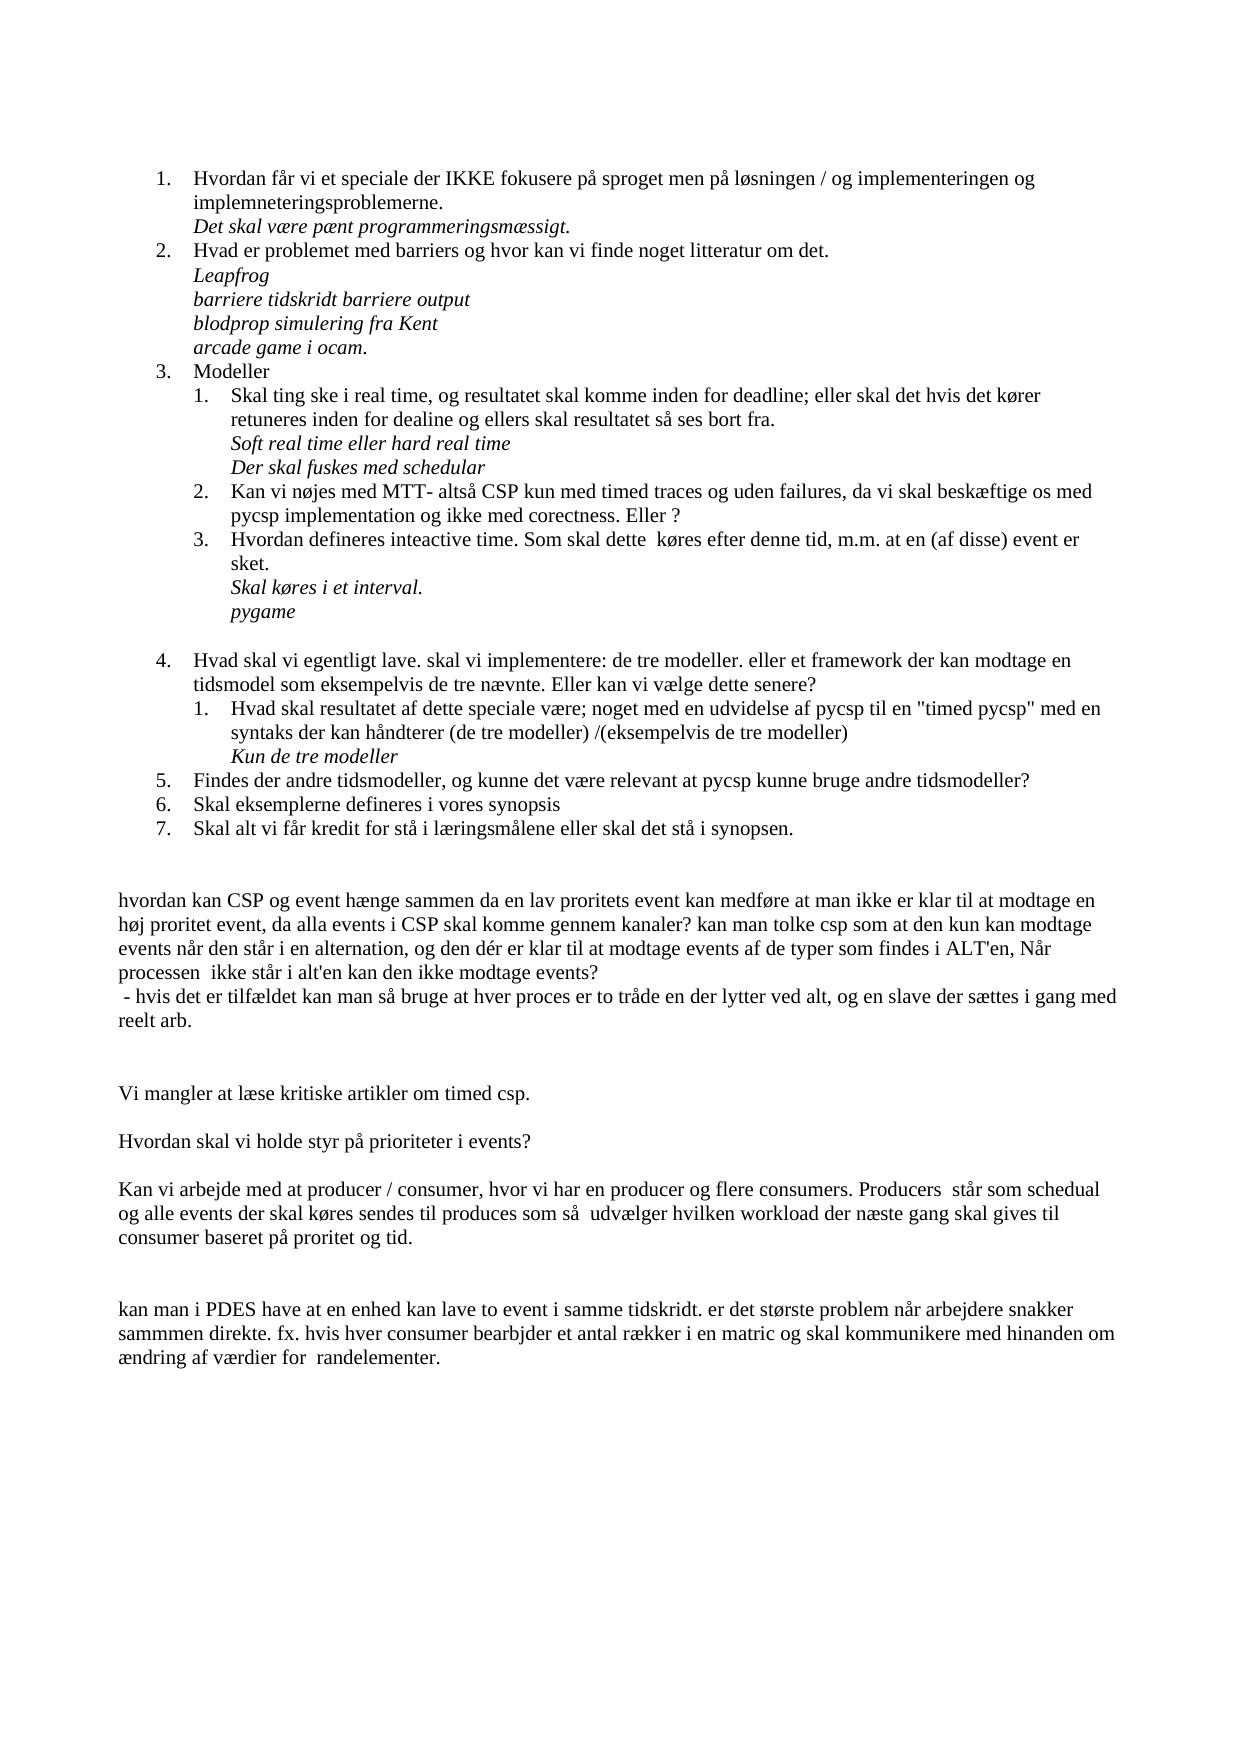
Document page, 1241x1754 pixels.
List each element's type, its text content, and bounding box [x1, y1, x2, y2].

list Hvad skal vi egentligt lave. skal vi implementere: de tre modeller. eller et framework der kan modtage en tidsmodel som eksempelvis de tre nævnte. Eller kan vi vælge dette senere? [156, 647, 1122, 696]
text Kan vi arbejde med at producer / consumer, hvor vi har en producer og flere consumers. Producers står som schedual og alle events der skal køres sendes til produces som så udvælger hvilken workload der næste gang skal gives til consumer baseret på proritet og tid. [118, 1177, 1122, 1249]
list barriere tidskridt barriere output blodprop simulering fra Kent arcade game i ocam. [156, 287, 1122, 359]
text - hvis det er tilfældet kan man så bruge at hver proces er to tråde en der lytter ved alt, og en slave der sættes i gang med reelt arb. [118, 984, 1122, 1032]
text kan man i PDES have at en enhed kan lave to event i samme tidskridt. er det største problem når arbejdere snakker sammmen direkte. fx. hvis hver consumer bearbjder et antal rækker i en matric og skal kommunikere med hinanden om ændring af værdier for randelementer. [118, 1297, 1122, 1369]
text Vi mangler at læse kritiske artikler om timed csp. [118, 1081, 1122, 1105]
list Skal alt vi får kredit for stå i læringsmålene eller skal det stå i synopsen. [156, 816, 1122, 840]
list Skal ting ske i real time, og resultatet skal komme inden for deadline; eller skal det hvis det kører retuneres inden for dealine og ellers skal resultatet så ses bort fra. Soft real time eller hard real time Der skal fuskes med schedular [193, 383, 1122, 479]
list Hvordan får vi et speciale der IKKE fokusere på sproget men på løsningen / og implementeringen og implemneteringsproblemerne. Det skal være pænt programmeringsmæssigt. [156, 166, 1122, 238]
list Kan vi nøjes med MTT- altså CSP kun med timed traces og uden failures, da vi skal beskæftige os med pycsp implementation og ikke med corectness. Eller ? [193, 479, 1122, 527]
list Hvordan defineres inteactive time. Som skal dette køres efter denne tid, m.m. at en (af disse) event er sket. Skal køres i et interval. pygame [193, 527, 1122, 647]
text hvordan kan CSP og event hænge sammen da en lav proritets event kan medføre at man ikke er klar til at modtage en høj proritet event, da alla events i CSP skal komme gennem kanaler? kan man tolke csp som at den kun kan modtage events når den står i en alternation, og den dér er klar til at modtage events af de typer som findes i ALT'en, Når processen ikke står i alt'en kan den ikke modtage events? [118, 888, 1122, 984]
list Modeller [156, 359, 1122, 383]
list Findes der andre tidsmodeller, og kunne det være relevant at pycsp kunne bruge andre tidsmodeller? [156, 768, 1122, 792]
list Skal eksemplerne defineres i vores synopsis [156, 792, 1122, 816]
text Hvordan skal vi holde styr på prioriteter i events? [118, 1129, 1122, 1153]
list Hvad er problemet med barriers og hvor kan vi finde noget litteratur om det. Leapfrog [156, 238, 1122, 287]
list Hvad skal resultatet af dette speciale være; noget med en udvidelse af pycsp til en "timed pycsp" med en syntaks der kan håndterer (de tre modeller) /(eksempelvis de tre modeller) Kun de tre modeller [193, 696, 1122, 768]
